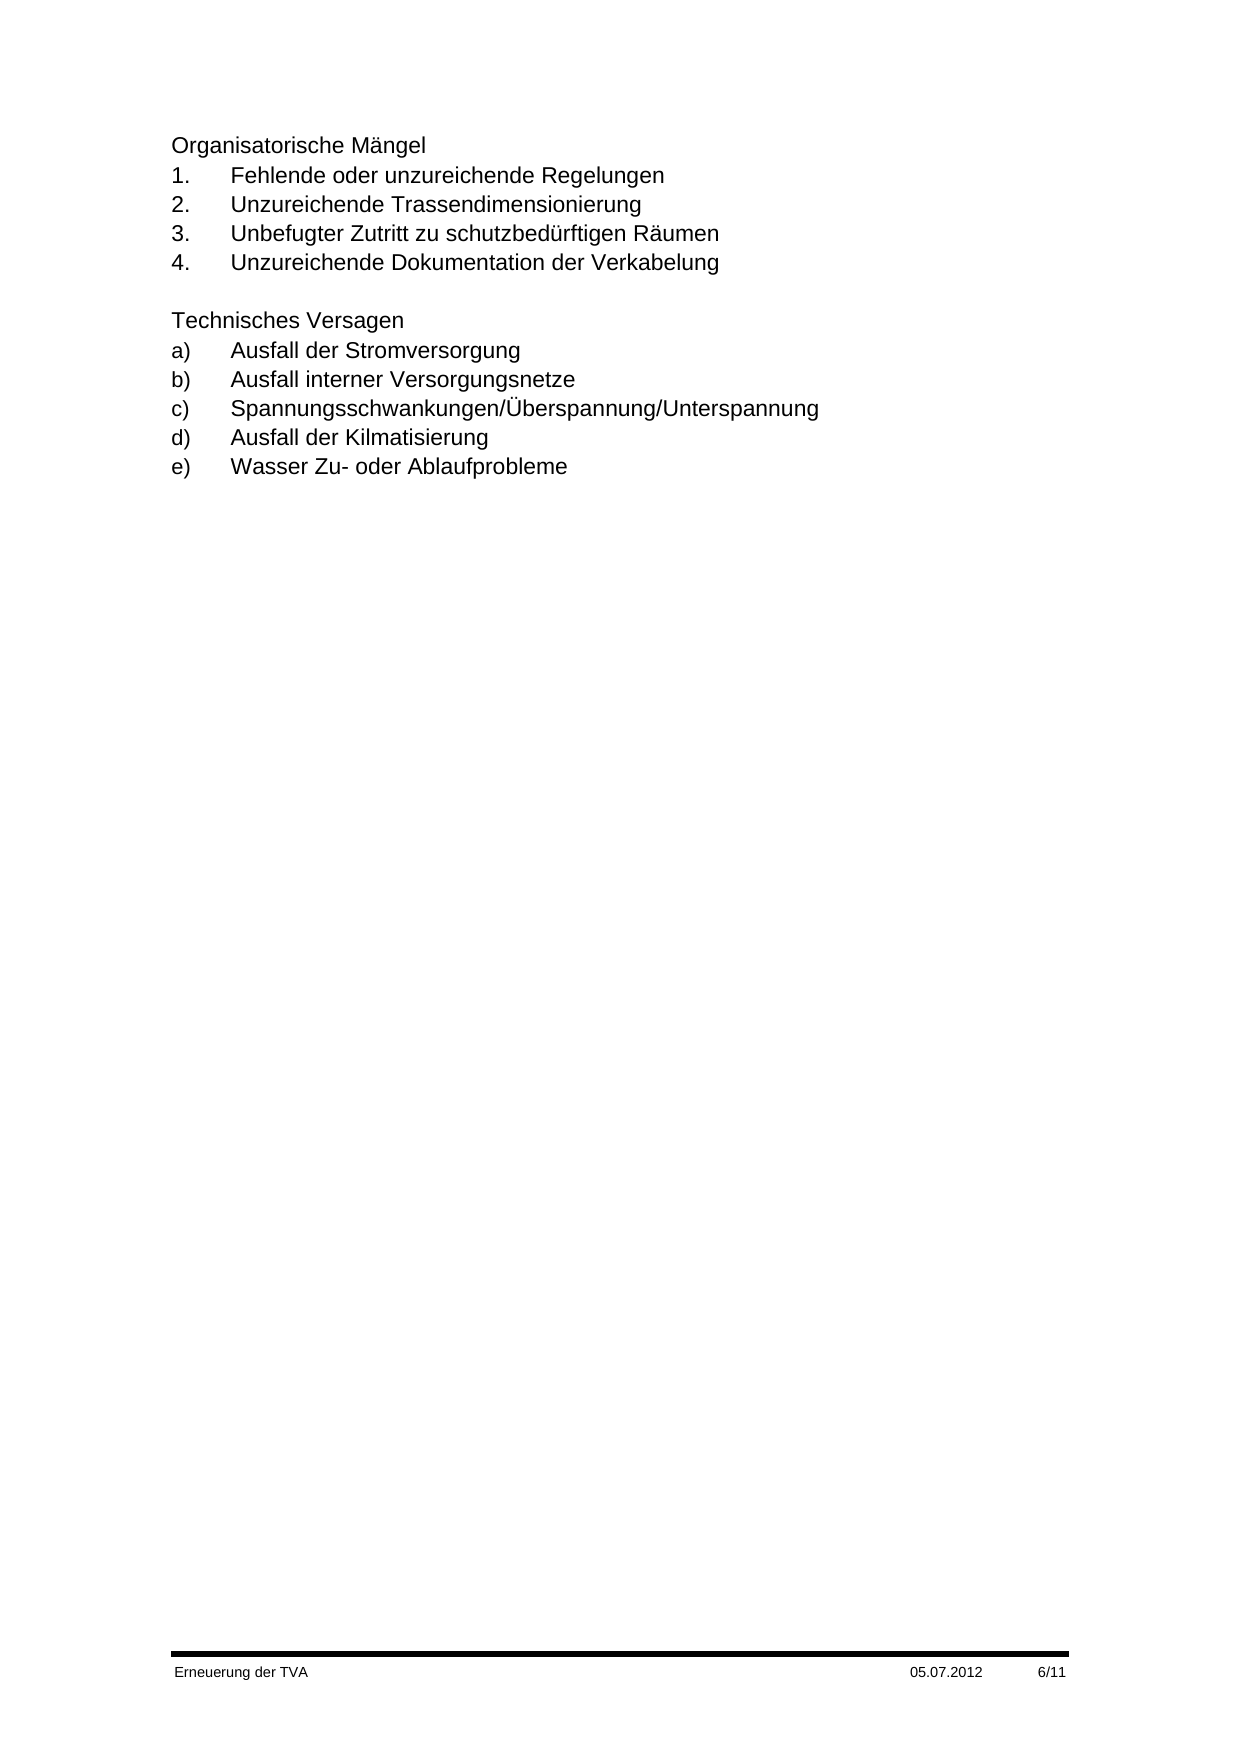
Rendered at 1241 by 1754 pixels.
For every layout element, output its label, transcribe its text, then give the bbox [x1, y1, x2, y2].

list Wasser Zu- oder Ablaufprobleme [171, 450, 1069, 479]
list Unzureichende Trassendimensionierung [171, 188, 1069, 217]
list Unbefugter Zutritt zu schutzbedürftigen Räumen [171, 217, 1069, 246]
text Technisches Versagen [171, 304, 1069, 334]
list Unzureichende Dokumentation der Verkabelung [171, 246, 1069, 275]
list Spannungsschwankungen/Überspannung/Unterspannung [171, 392, 1069, 421]
list Ausfall interner Versorgungsnetze [171, 363, 1069, 392]
list Ausfall der Stromversorgung [171, 334, 1069, 363]
list Fehlende oder unzureichende Regelungen [171, 159, 1069, 188]
text Organisatorische Mängel [171, 129, 1069, 159]
list Ausfall der Kilmatisierung [171, 421, 1069, 450]
